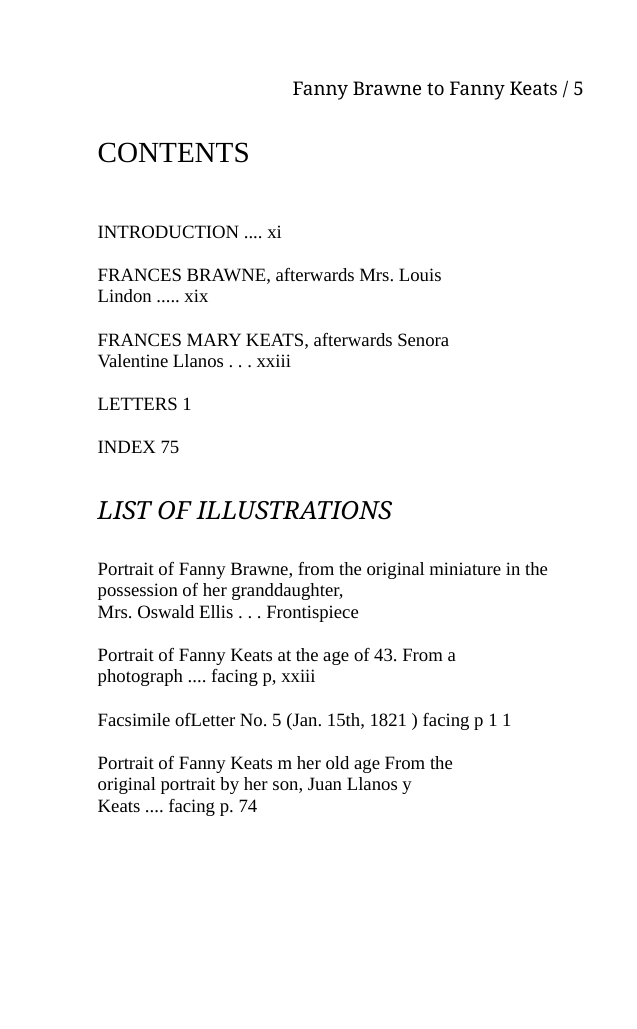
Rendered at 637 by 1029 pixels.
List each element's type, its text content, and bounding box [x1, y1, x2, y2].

text FRANCES MARY KEATS, afterwards Senora [97, 328, 583, 350]
text photograph .... facing p, xxiii [97, 665, 583, 687]
text Lindon ..... xix [97, 285, 583, 307]
subtitle CONTENTS [97, 135, 583, 169]
text Valentine Llanos . . . xxiii [97, 350, 583, 372]
text Facsimile ofLetter No. 5 (Jan. 15th, 1821 ) facing p 1 1 [97, 708, 583, 730]
text original portrait by her son, Juan Llanos y [97, 773, 583, 795]
text FRANCES BRAWNE, afterwards Mrs. Louis [97, 264, 583, 285]
text Portrait of Fanny Keats m her old age From the [97, 752, 583, 773]
text Portrait of Fanny Keats at the age of 43. From a [97, 644, 583, 665]
text INTRODUCTION .... xi [97, 221, 583, 242]
text LETTERS 1 [97, 393, 583, 415]
text Mrs. Oswald Ellis . . . Frontispiece [97, 601, 583, 622]
text Portrait of Fanny Brawne, from the original miniature in the possession of her granddaughter, [97, 558, 583, 601]
subtitle LIST OF ILLUSTRATIONS [97, 493, 583, 527]
text Keats .... facing p. 74 [97, 795, 583, 816]
text INDEX 75 [97, 436, 583, 458]
